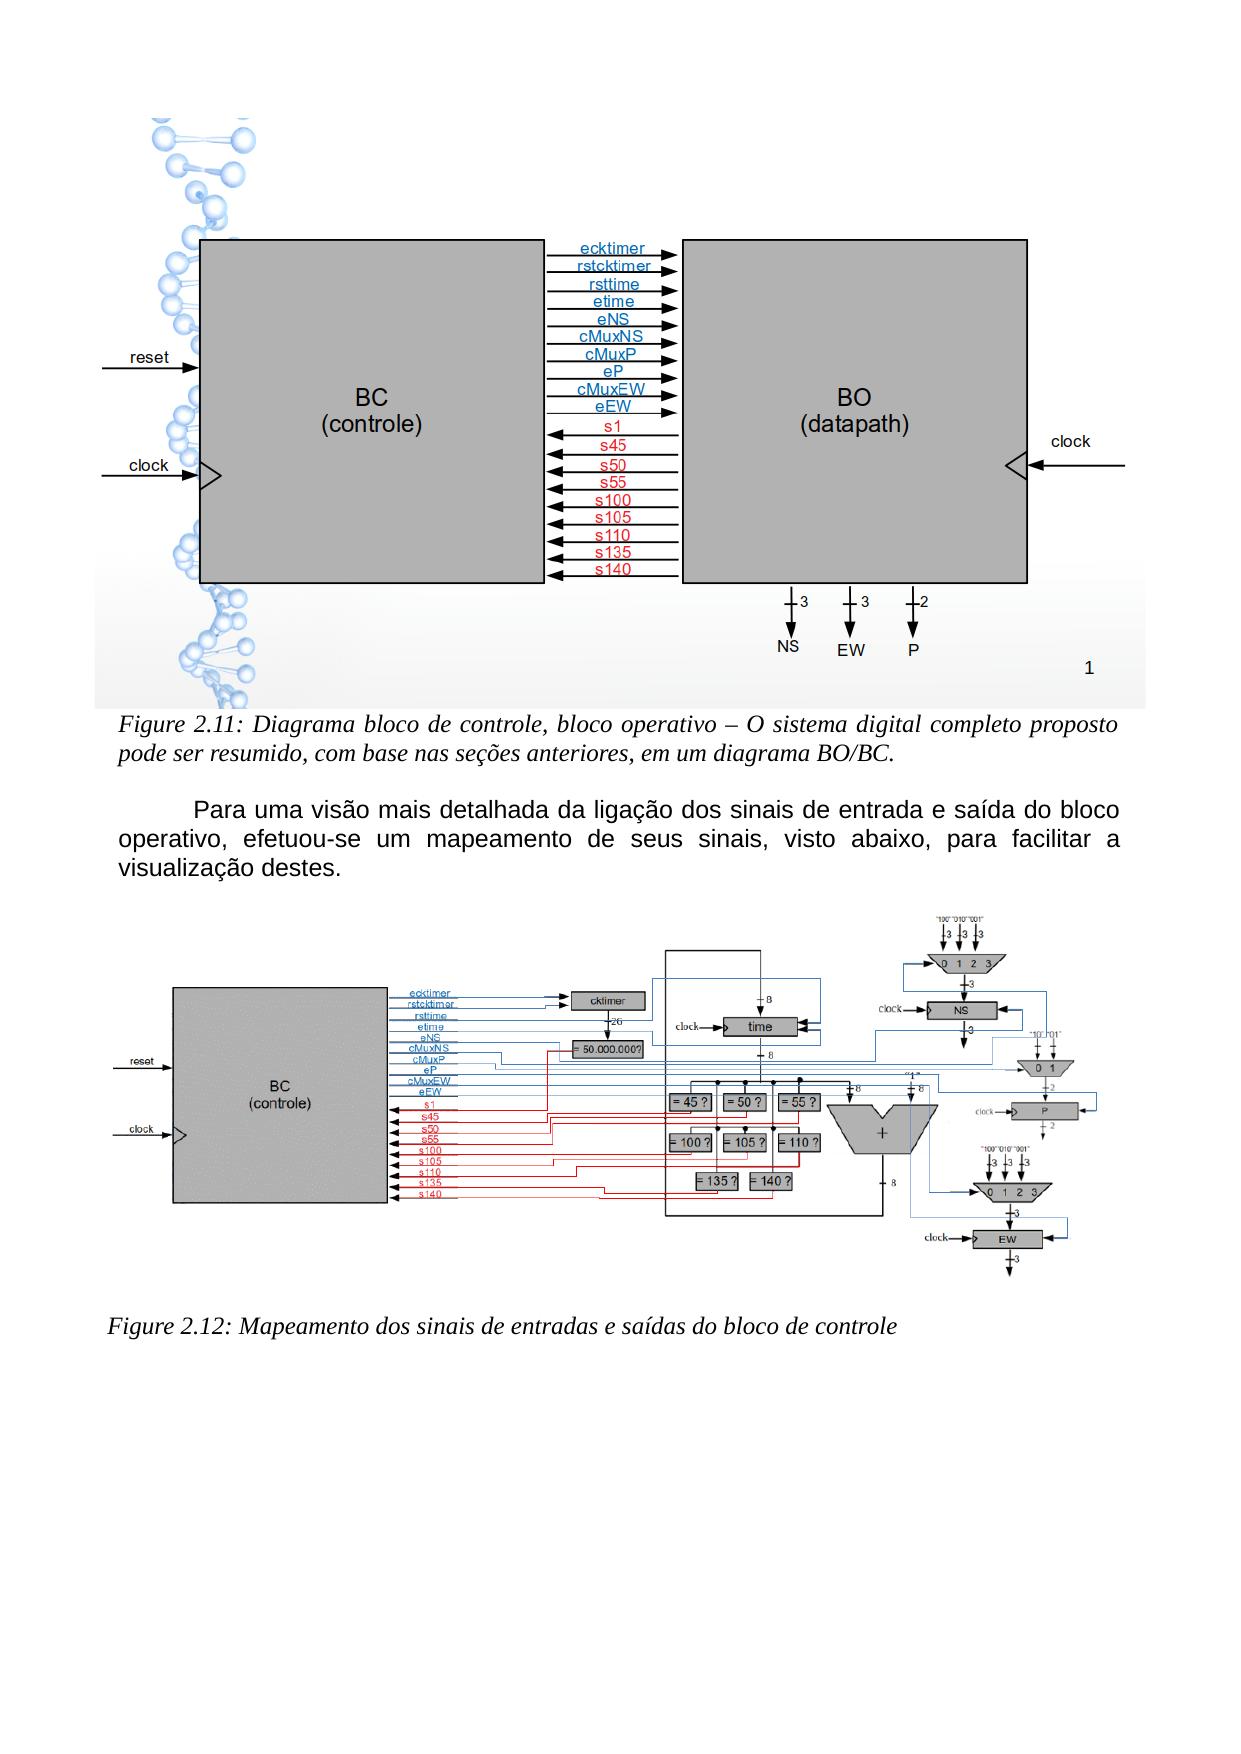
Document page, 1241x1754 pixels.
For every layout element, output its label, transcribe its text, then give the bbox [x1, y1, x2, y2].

text Figure 2.12: Mapeamento dos sinais de entradas e saídas do bloco de controle [107, 1311, 1240, 1339]
picture [107, 910, 1112, 1281]
text Figure 2.11: Diagrama bloco de controle, bloco operativo – O sistema digital completo proposto pode ser resumido, com base nas seções anteriores, em um diagrama BO/BC. [118, 709, 1122, 767]
picture [94, 118, 1146, 709]
text Para uma visão mais detalhada da ligação dos sinais de entrada e saída do bloco operativo, efetuou-se um mapeamento de seus sinais, visto abaixo, para facilitar a visualização destes. [118, 795, 1122, 882]
